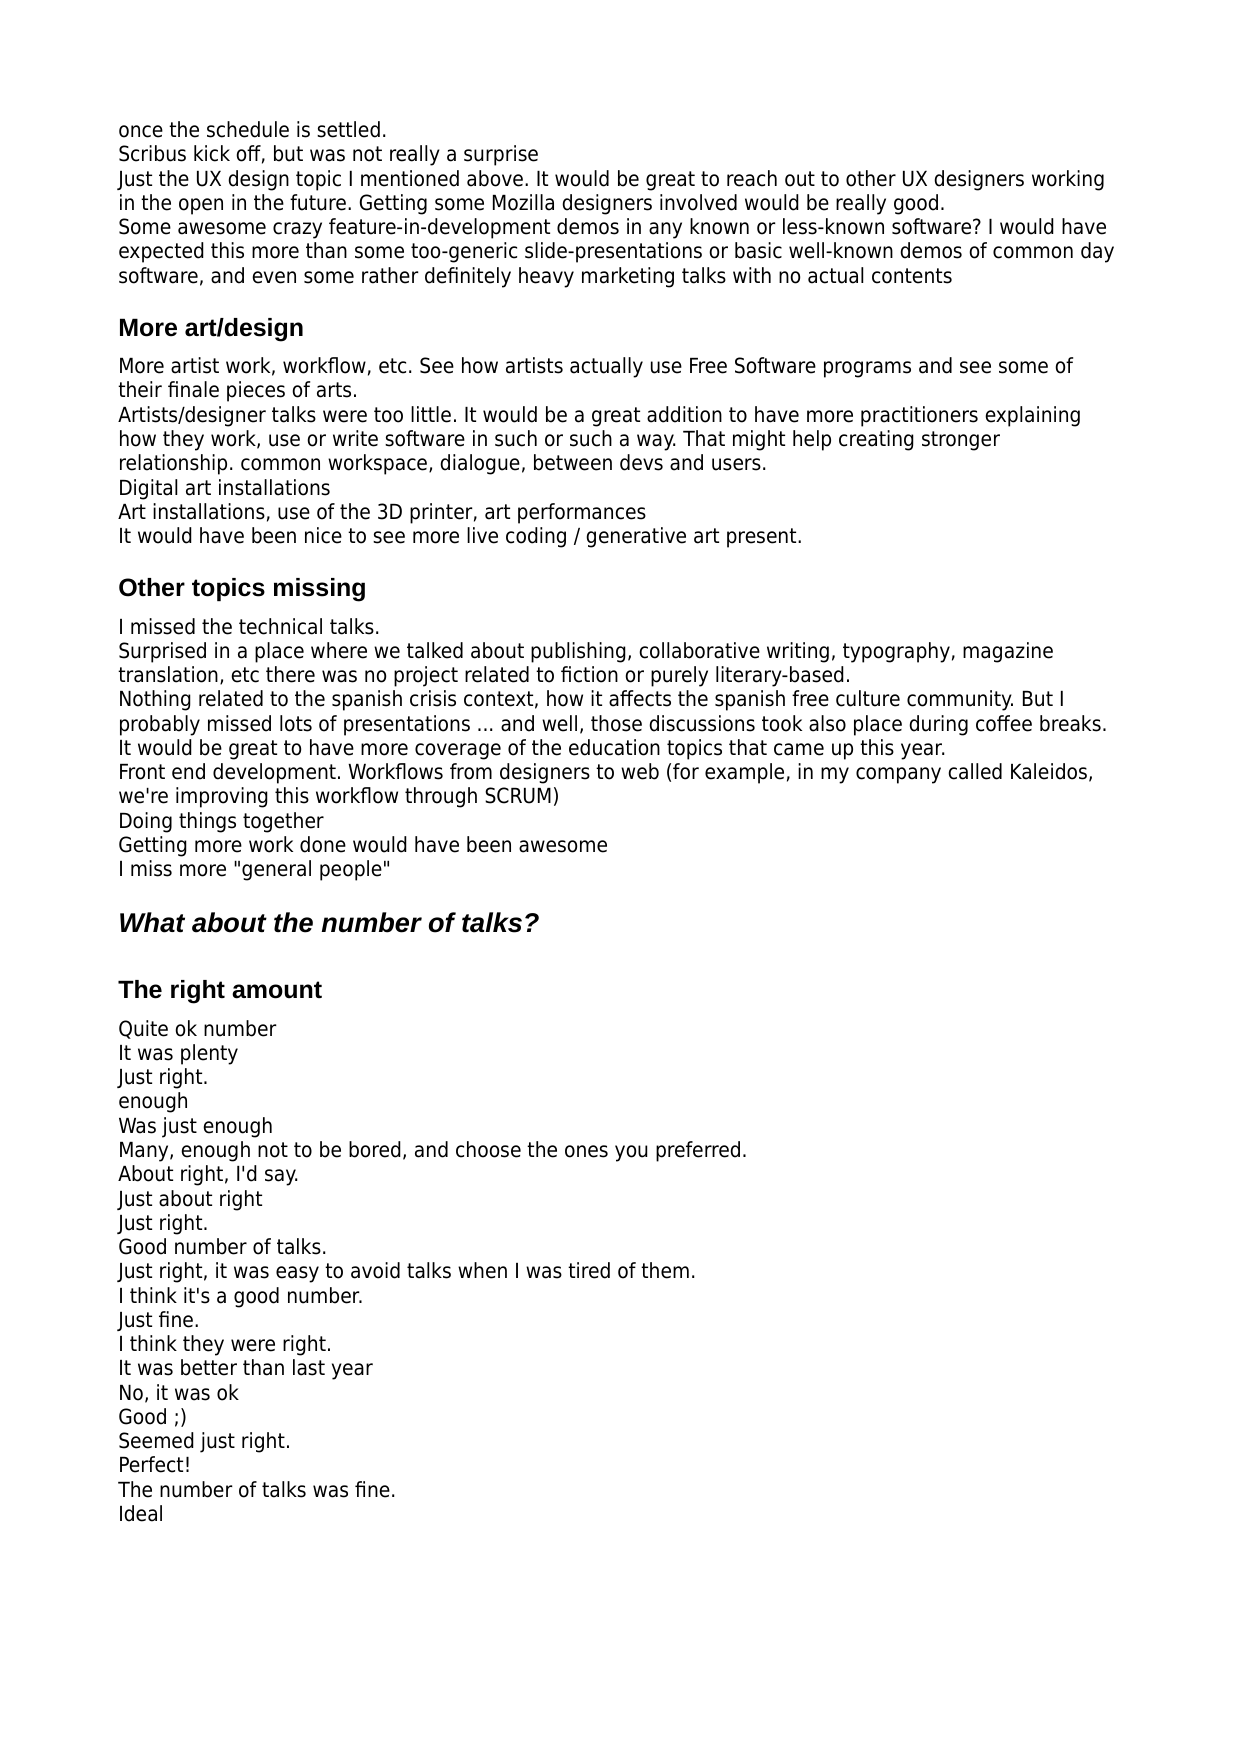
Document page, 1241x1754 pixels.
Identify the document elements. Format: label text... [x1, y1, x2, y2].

text Just fine. [118, 1308, 1122, 1332]
text enough [118, 1089, 1122, 1114]
text Seemed just right. [118, 1429, 1122, 1453]
text Quite ok number [118, 1017, 1122, 1041]
text No, it was ok [118, 1381, 1122, 1405]
subtitle More art/design [118, 313, 1122, 342]
text It was plenty [118, 1041, 1122, 1065]
text Perfect! [118, 1453, 1122, 1478]
text Some awesome crazy feature-in-development demos in any known or less-known software? I would have expected this more than some too-generic slide-presentations or basic well-known demos of common day software, and even some rather definitely heavy marketing talks with no actual contents [118, 215, 1122, 288]
text Just right, it was easy to avoid talks when I was tired of them. [118, 1259, 1122, 1284]
text Was just enough [118, 1114, 1122, 1138]
text The number of talks was fine. [118, 1478, 1122, 1502]
text Scribus kick off, but was not really a surprise [118, 142, 1122, 167]
text Getting more work done would have been awesome [118, 833, 1122, 857]
subtitle Other topics missing [118, 573, 1122, 602]
text Artists/designer talks were too little. It would be a great addition to have more practitioners explaining how they work, use or write software in such or such a way. That might help creating stronger relationship. common workspace, dialogue, between devs and users. [118, 403, 1122, 476]
subtitle The right amount [118, 975, 1122, 1004]
text Ideal [118, 1502, 1122, 1526]
text Just right. [118, 1211, 1122, 1235]
text Front end development. Workflows from designers to web (for example, in my company called Kaleidos, we're improving this workflow through SCRUM) [118, 760, 1122, 809]
text It was better than last year [118, 1356, 1122, 1381]
text once the schedule is settled. [118, 118, 1122, 142]
text Art installations, use of the 3D printer, art performances [118, 500, 1122, 524]
text Many, enough not to be bored, and choose the ones you preferred. [118, 1138, 1122, 1162]
text Digital art installations [118, 476, 1122, 500]
text Good ;) [118, 1405, 1122, 1429]
text Surprised in a place where we talked about publishing, collaborative writing, typography, magazine translation, etc there was no project related to fiction or purely literary-based. [118, 639, 1122, 687]
text Doing things together [118, 809, 1122, 833]
text Good number of talks. [118, 1235, 1122, 1259]
text I missed the technical talks. [118, 615, 1122, 639]
text Just about right [118, 1187, 1122, 1211]
text It would have been nice to see more live coding / generative art present. [118, 524, 1122, 548]
text About right, I'd say. [118, 1162, 1122, 1187]
text Just right. [118, 1065, 1122, 1089]
subtitle What about the number of talks? [118, 907, 1122, 938]
text I think it's a good number. [118, 1284, 1122, 1308]
text Nothing related to the spanish crisis context, how it affects the spanish free culture community. But I probably missed lots of presentations ... and well, those discussions took also place during coffee breaks. [118, 687, 1122, 736]
text More artist work, workflow, etc. See how artists actually use Free Software programs and see some of their finale pieces of arts. [118, 354, 1122, 403]
text I think they were right. [118, 1332, 1122, 1356]
text It would be great to have more coverage of the education topics that came up this year. [118, 736, 1122, 760]
text I miss more "general people" [118, 857, 1122, 882]
text Just the UX design topic I mentioned above. It would be great to reach out to other UX designers working in the open in the future. Getting some Mozilla designers involved would be really good. [118, 167, 1122, 215]
